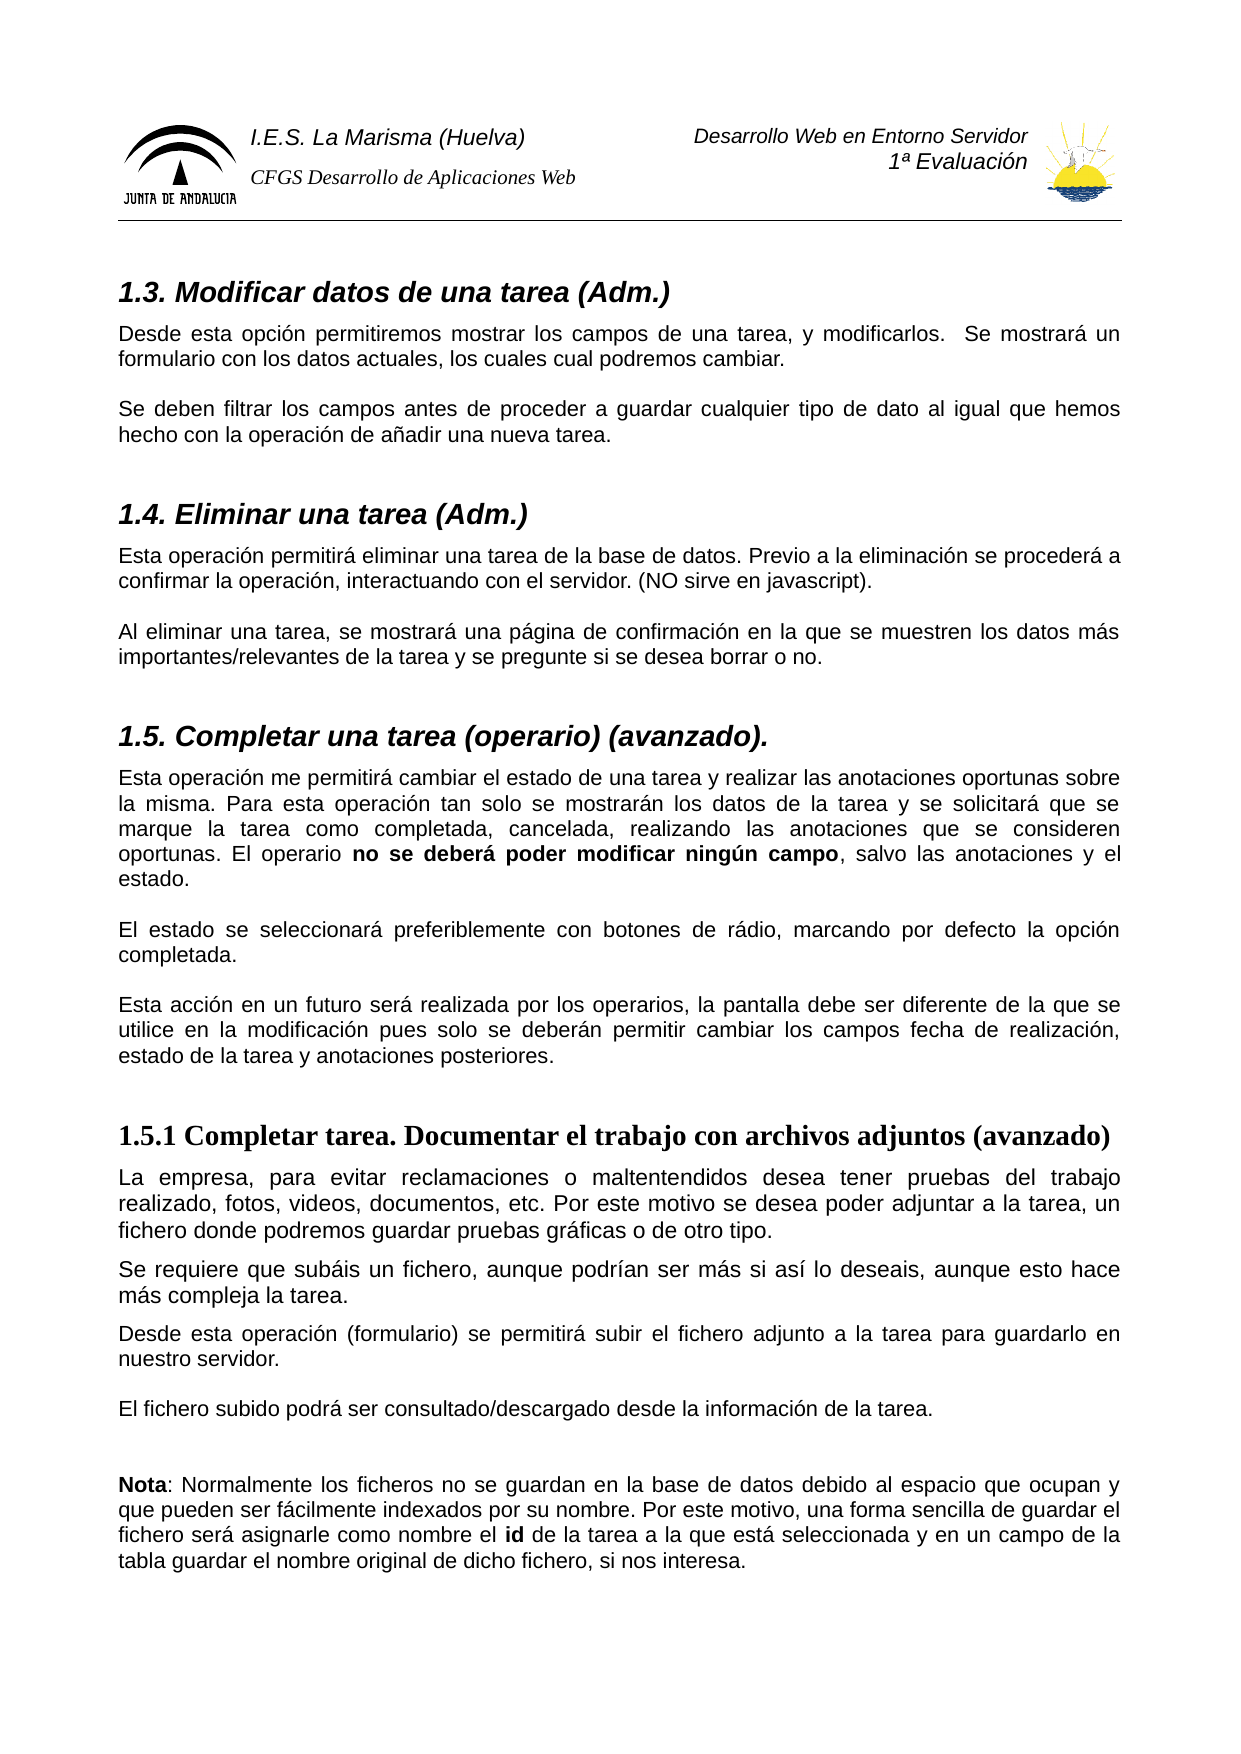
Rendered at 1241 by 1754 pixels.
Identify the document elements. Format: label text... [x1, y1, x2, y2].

text Se requiere que subáis un fichero, aunque podrían ser más si así lo deseais, aunque esto hace más compleja la tarea. [118, 1256, 1122, 1308]
text Nota: Normalmente los ficheros no se guardan en la base de datos debido al espacio que ocupan y que pueden ser fácilmente indexados por su nombre. Por este motivo, una forma sencilla de guardar el fichero será asignarle como nombre el id de la tarea a la que está seleccionada y en un campo de la tabla guardar el nombre original de dicho fichero, si nos interesa. [118, 1472, 1122, 1573]
text Esta acción en un futuro será realizada por los operarios, la pantalla debe ser diferente de la que se utilice en la modificación pues solo se deberán permitir cambiar los campos fecha de realización, estado de la tarea y anotaciones posteriores. [118, 992, 1122, 1068]
text Esta operación permitirá eliminar una tarea de la base de datos. Previo a la eliminación se procederá a confirmar la operación, interactuando con el servidor. (NO sirve en javascript). [118, 543, 1122, 593]
text Desde esta opción permitiremos mostrar los campos de una tarea, y modificarlos. Se mostrará un formulario con los datos actuales, los cuales cual podremos cambiar. [118, 321, 1122, 371]
subtitle 1.3. Modificar datos de una tarea (Adm.) [118, 274, 1122, 308]
subtitle 1.4. Eliminar una tarea (Adm.) [118, 497, 1122, 530]
text El estado se seleccionará preferiblemente con botones de rádio, marcando por defecto la opción completada. [118, 916, 1122, 967]
text La empresa, para evitar reclamaciones o maltentendidos desea tener pruebas del trabajo realizado, fotos, videos, documentos, etc. Por este motivo se desea poder adjuntar a la tarea, un fichero donde podremos guardar pruebas gráficas o de otro tipo. [118, 1164, 1122, 1243]
text Al eliminar una tarea, se mostrará una página de confirmación en la que se muestren los datos más importantes/relevantes de la tarea y se pregunte si se desea borrar o no. [118, 618, 1122, 669]
text El fichero subido podrá ser consultado/descargado desde la información de la tarea. [118, 1396, 1122, 1422]
text Esta operación me permitirá cambiar el estado de una tarea y realizar las anotaciones oportunas sobre la misma. Para esta operación tan solo se mostrarán los datos de la tarea y se solicitará que se marque la tarea como completada, cancelada, realizando las anotaciones que se consideren oportunas. El operario no se deberá poder modificar ningún campo, salvo las anotaciones y el estado. [118, 765, 1122, 891]
subtitle 1.5. Completar una tarea (operario) (avanzado). [118, 719, 1122, 753]
text Se deben filtrar los campos antes de proceder a guardar cualquier tipo de dato al igual que hemos hecho con la operación de añadir una nueva tarea. [118, 396, 1122, 447]
picture [1044, 121, 1115, 205]
subtitle 1.5.1 Completar tarea. Documentar el trabajo con archivos adjuntos (avanzado) [118, 1118, 1122, 1151]
text Desde esta operación (formulario) se permitirá subir el fichero adjunto a la tarea para guardarlo en nuestro servidor. [118, 1321, 1122, 1371]
